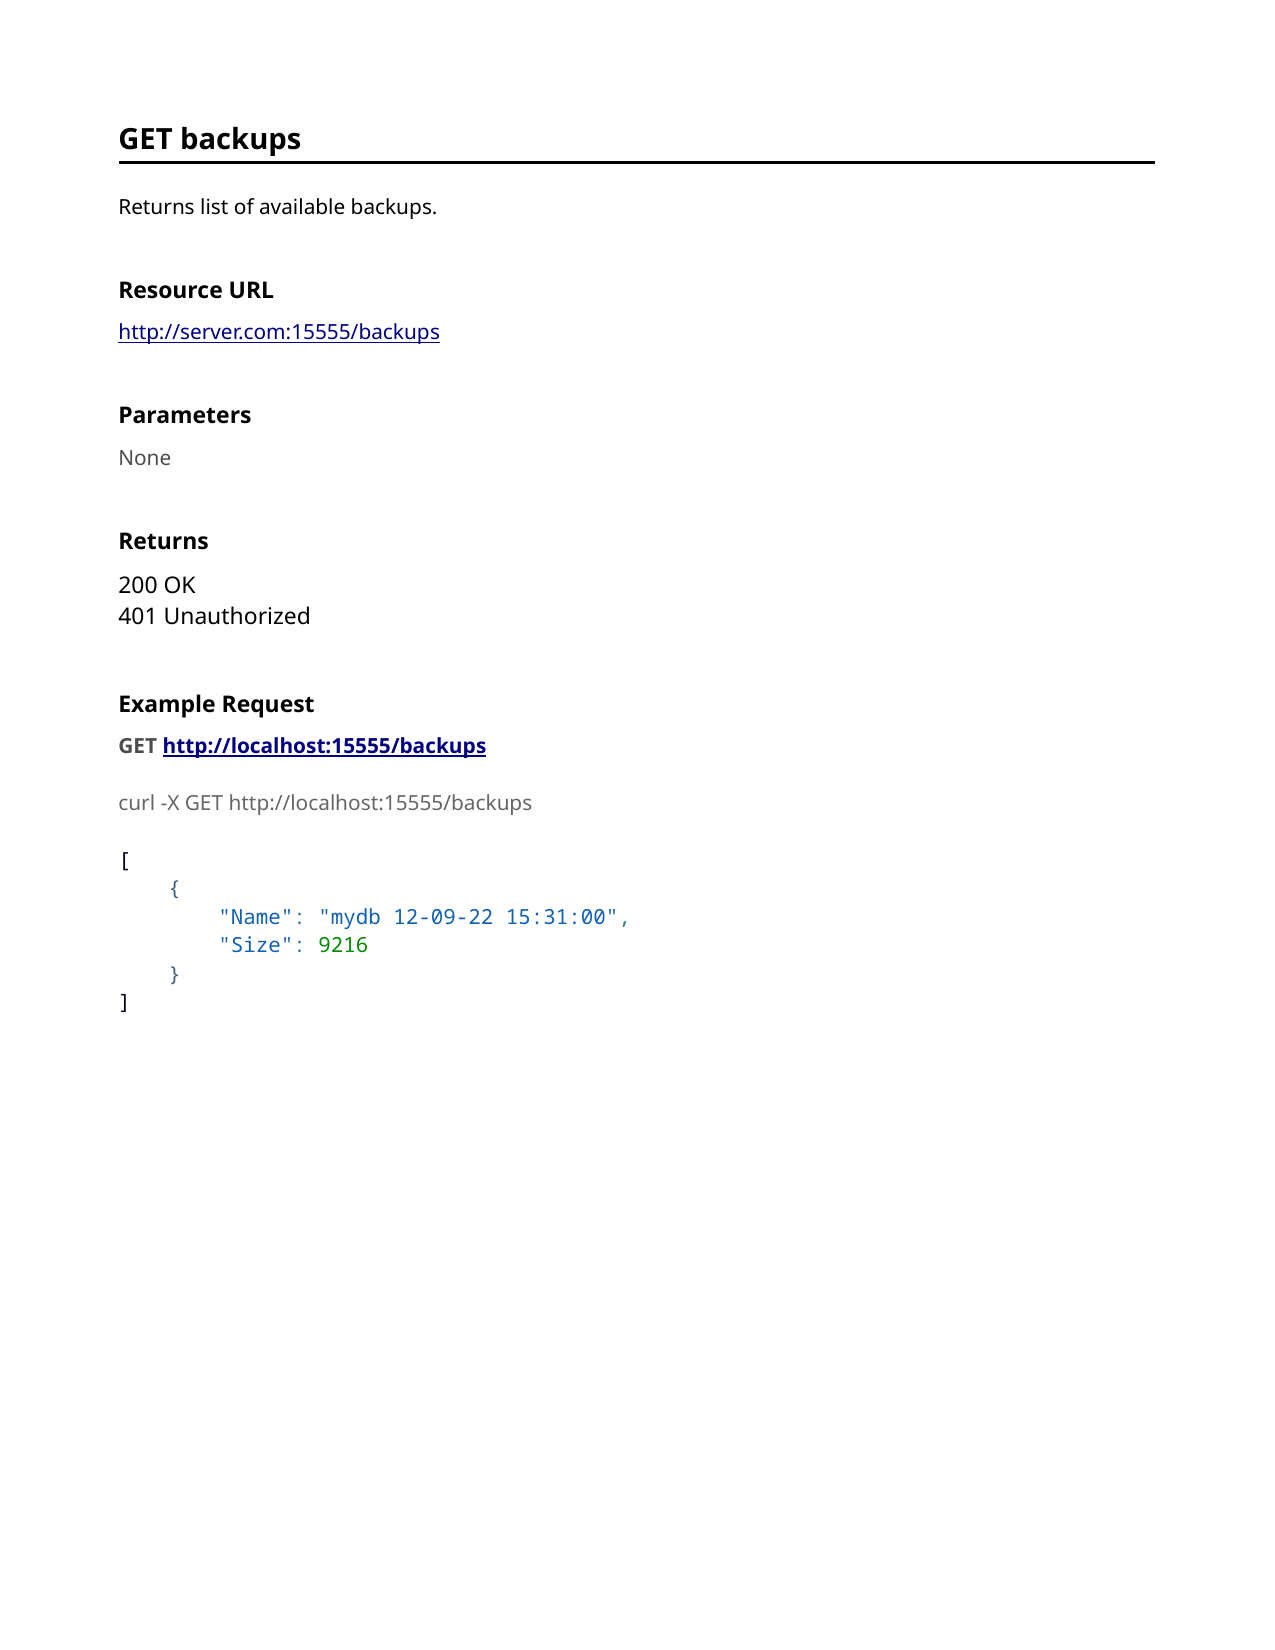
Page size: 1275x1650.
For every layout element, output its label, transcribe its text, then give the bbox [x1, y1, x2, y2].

text "Name": "mydb 12-09-22 15:31:00", [118, 902, 1157, 930]
subtitle Resource URL [118, 274, 1157, 305]
text curl -X GET http://localhost:15555/backups [118, 788, 1157, 817]
text GET http://localhost:15555/backups [118, 731, 1157, 760]
text 401 Unauthorized [118, 600, 1157, 631]
text } [118, 959, 1157, 987]
subtitle Parameters [118, 399, 1157, 431]
text "Size": 9216 [118, 930, 1157, 959]
text ] [118, 987, 1157, 1016]
text 200 OK [118, 569, 1157, 600]
subtitle Example Request [118, 687, 1157, 719]
text { [118, 873, 1157, 902]
text Returns list of available backups. [118, 192, 1157, 220]
text http://server.com:15555/backups [118, 317, 1157, 346]
text [ [118, 845, 1157, 873]
text GET backups [118, 118, 1157, 158]
text None [118, 443, 1157, 472]
subtitle Returns [118, 525, 1157, 556]
